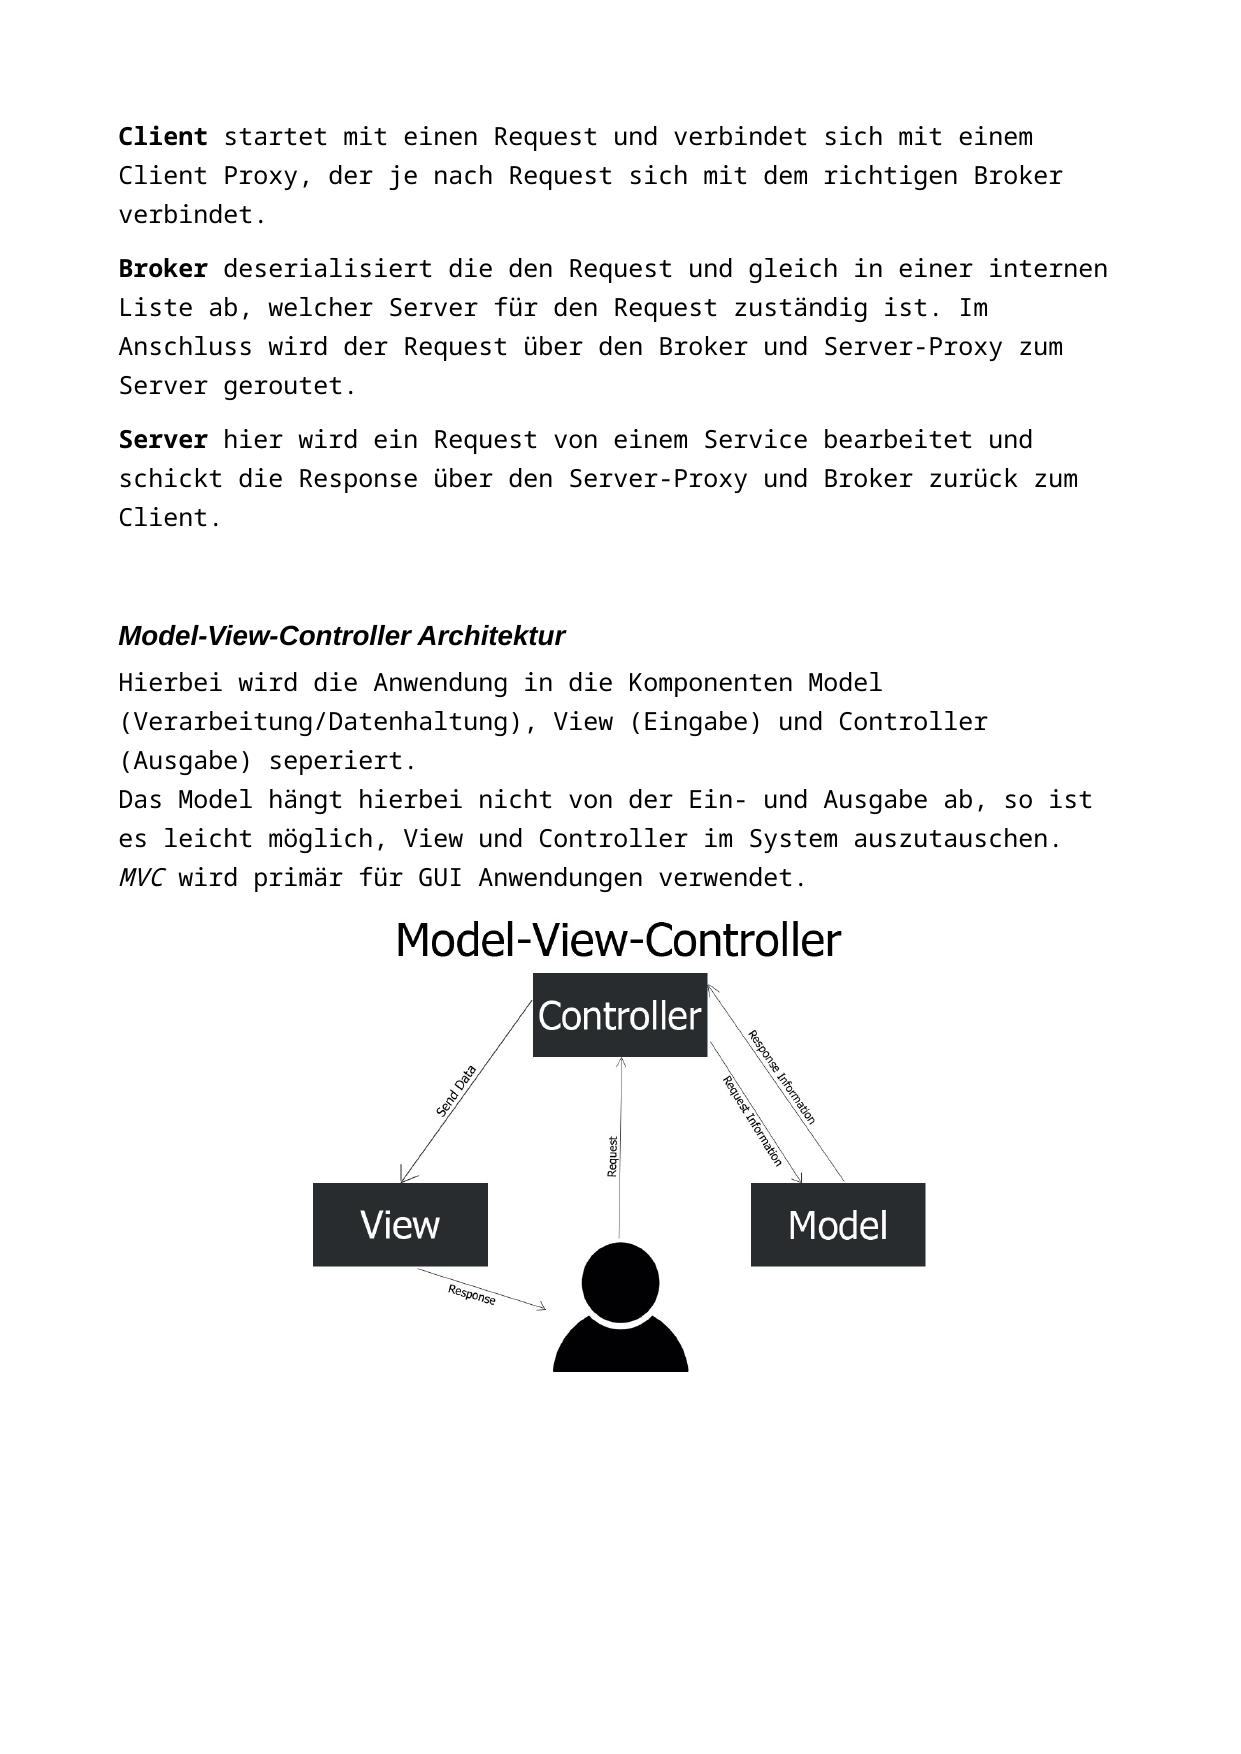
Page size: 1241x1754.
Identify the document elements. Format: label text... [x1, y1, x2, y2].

text Hierbei wird die Anwendung in die Komponenten Model (Verarbeitung/Datenhaltung), View (Eingabe) und Controller (Ausgabe) seperiert. Das Model hängt hierbei nicht von der Ein- und Ausgabe ab, so ist es leicht möglich, View und Controller im System auszutauschen. MVC wird primär für GUI Anwendungen verwendet. [118, 664, 1122, 894]
text Server hier wird ein Request von einem Service bearbeitet und schickt die Response über den Server-Proxy und Broker zurück zum Client. [118, 421, 1122, 534]
text Broker deserialisiert die den Request und gleich in einer internen Liste ab, welcher Server für den Request zuständig ist. Im Anschluss wird der Request über den Broker und Server-Proxy zum Server geroutet. [118, 250, 1122, 402]
subtitle Model-View-Controller Architektur [118, 620, 1122, 652]
text Client startet mit einen Request und verbindet sich mit einem Client Proxy, der je nach Request sich mit dem richtigen Broker verbindet. [118, 118, 1122, 231]
picture [276, 913, 964, 1372]
